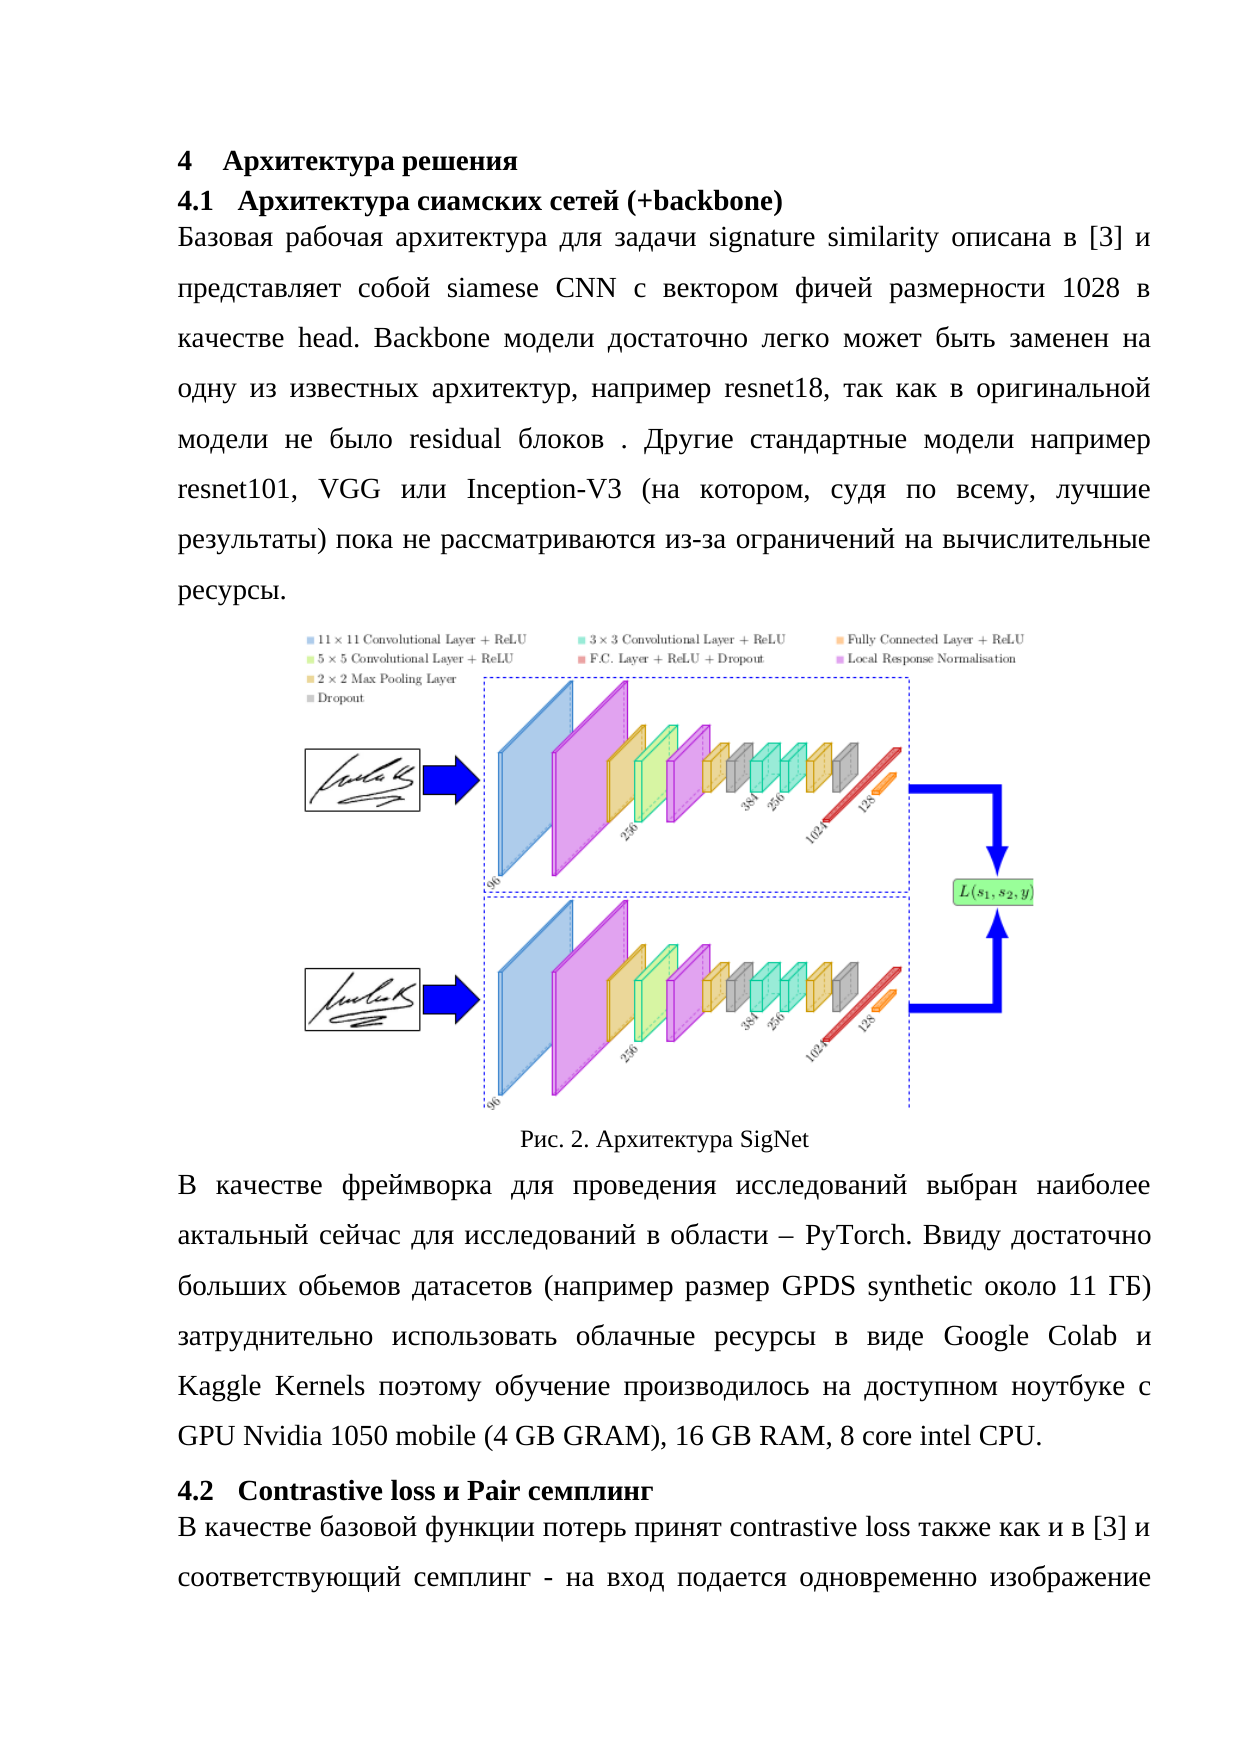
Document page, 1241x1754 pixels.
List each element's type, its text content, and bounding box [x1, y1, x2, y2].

subtitle Архитектура решения [177, 143, 1152, 177]
text В качестве фреймворка для проведения исследований выбран наиболее актальный сейчас для исследований в области – PyTorch. Ввиду достаточно больших обьемов датасетов (например размер GPDS synthetic около 11 ГБ) затруднительно использовать облачные ресурсы в виде Google Colab и Kaggle Kernels поэтому обучение производилось на доступном ноутбуке с GPU Nvidia 1050 mobile (4 GB GRAM), 16 GB RAM, 8 core intel CPU. [177, 1167, 1152, 1452]
text Базовая рабочая архитектура для задачи signature similarity описана в [3] и представляет собой siamese CNN с вектором фичей размерности 1028 в качестве head. Backbone модели достаточно легко может быть заменен на одну из известных архитектур, например resnet18, так как в оригинальной модели не было residual блоков . Другие стандартные модели например resnet101, VGG или Inception-V3 (на котором, судя по всему, лучшие результаты) пока не рассматриваются из-за ограничений на вычислительные ресурсы. [177, 219, 1152, 605]
picture [294, 622, 1034, 1110]
subtitle Сontrastive loss и Pair семплинг [177, 1473, 1152, 1507]
text Рис. 2. Архитектура SigNet [177, 1124, 1152, 1153]
subtitle Архитектура сиамских сетей (+backbone) [177, 183, 1152, 217]
text В качестве базовой функции потерь принят contrastive loss также как и в [3] и соответствующий семплинг - на вход подается одновременно изображение [177, 1509, 1152, 1593]
